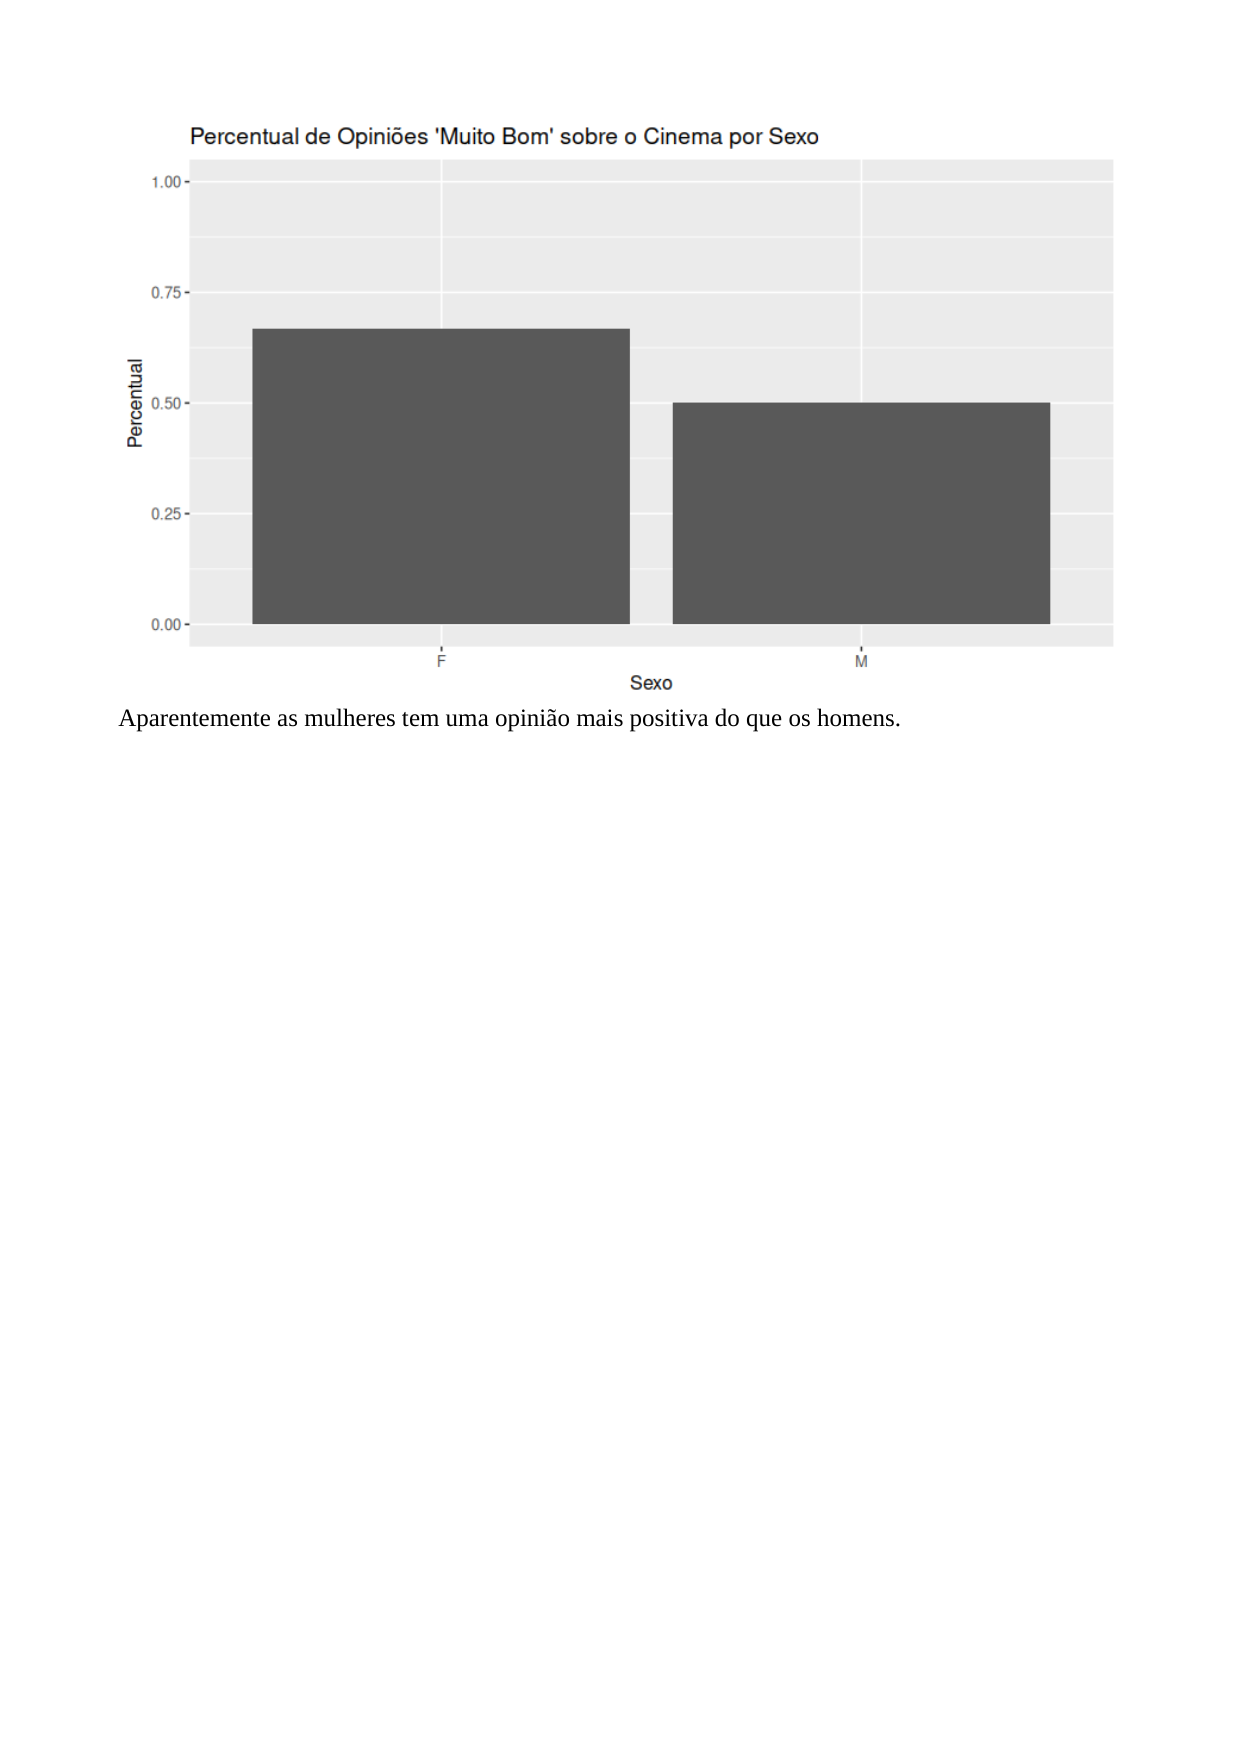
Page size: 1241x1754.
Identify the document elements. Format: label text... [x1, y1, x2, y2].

picture [118, 118, 1123, 704]
text Aparentemente as mulheres tem uma opinião mais positiva do que os homens. [118, 704, 1122, 732]
